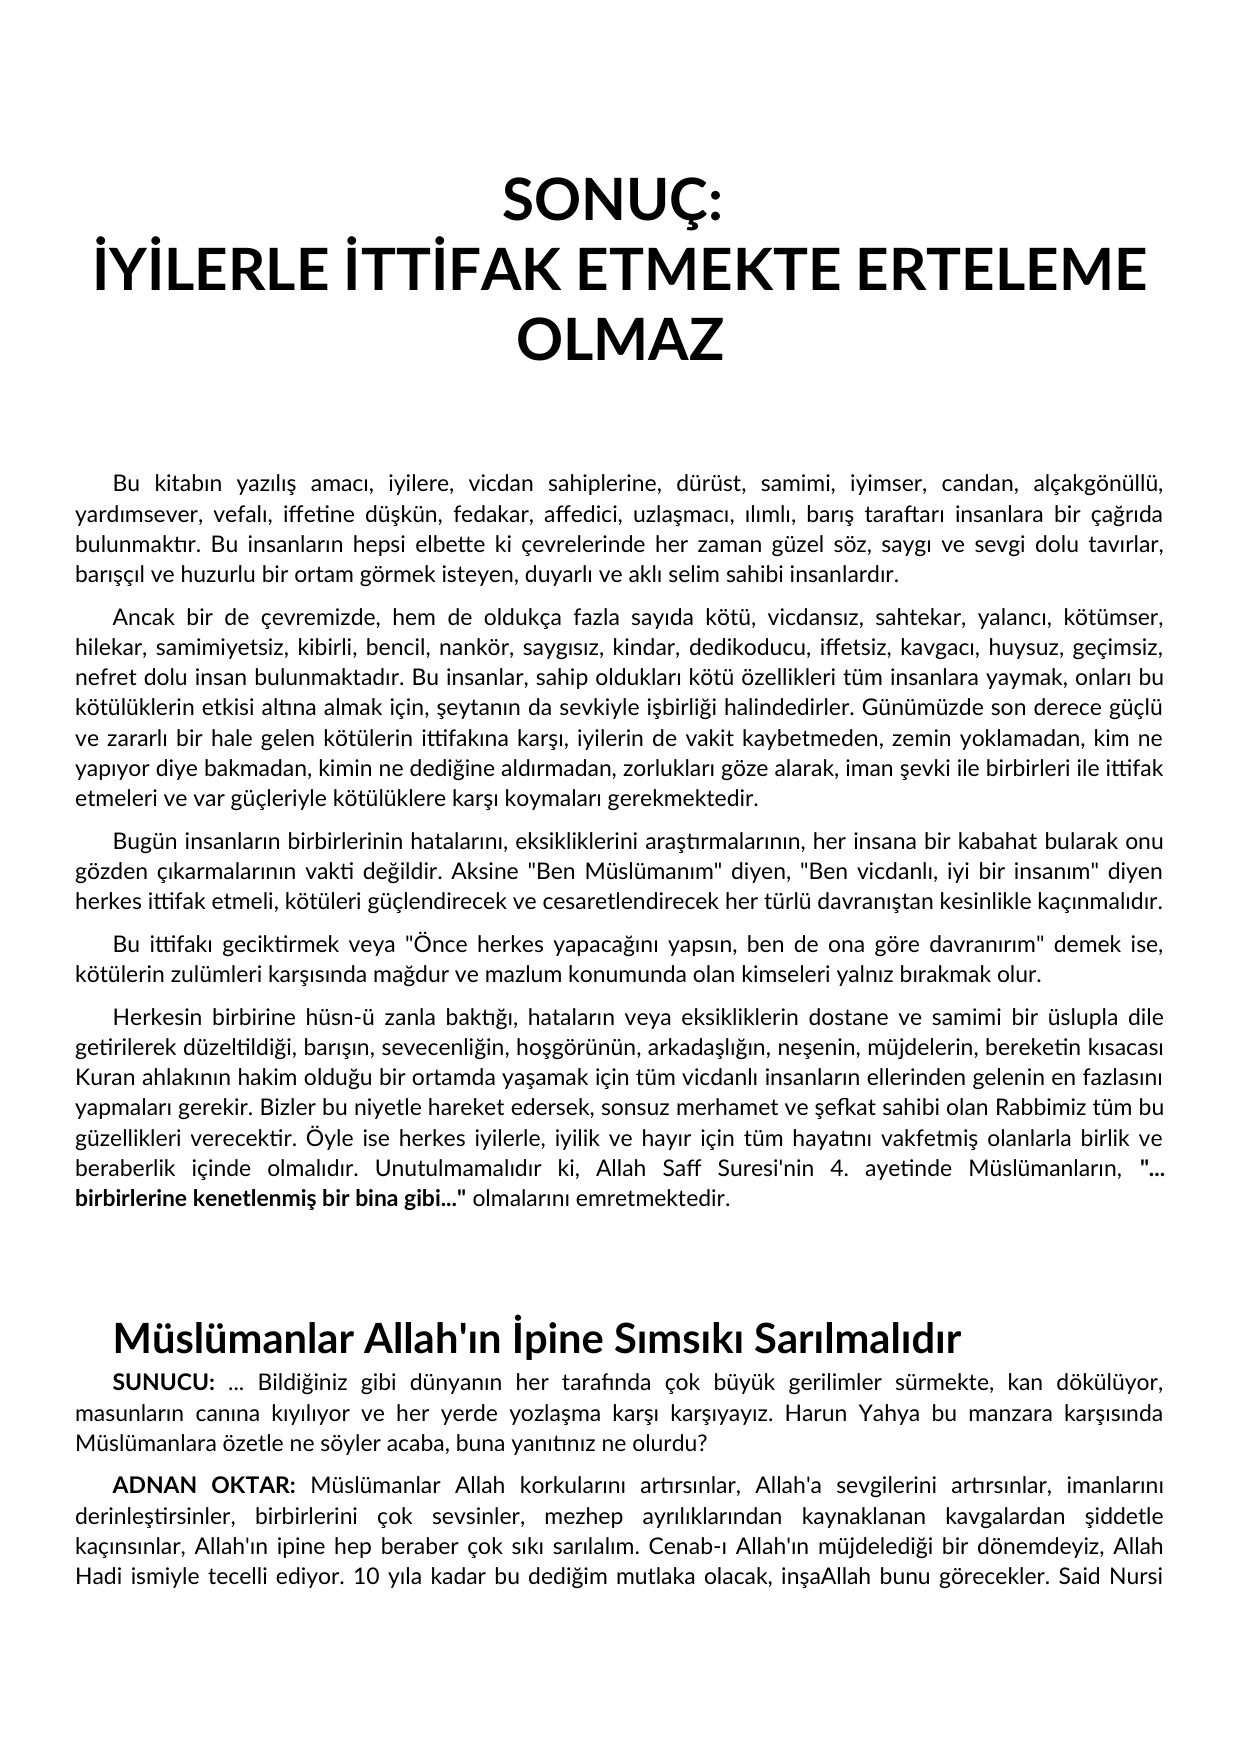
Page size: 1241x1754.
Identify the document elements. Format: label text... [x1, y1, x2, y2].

text Bu kitabın yazılış amacı, iyilere, vicdan sahiplerine, dürüst, samimi, iyimser, candan, alçakgönüllü, yardımsever, vefalı, iffetine düşkün, fedakar, affedici, uzlaşmacı, ılımlı, barış taraftarı insanlara bir çağrıda bulunmaktır. Bu insanların hepsi elbette ki çevrelerinde her zaman güzel söz, saygı ve sevgi dolu tavırlar, barışçıl ve huzurlu bir ortam görmek isteyen, duyarlı ve aklı selim sahibi insanlardır. [75, 469, 1165, 587]
text Bu ittifakı geciktirmek veya "Önce herkes yapacağını yapsın, ben de ona göre davranırım" demek ise, kötülerin zulümleri karşısında mağdur ve mazlum konumunda olan kimseleri yalnız bırakmak olur. [75, 929, 1165, 987]
text Bugün insanların birbirlerinin hatalarını, eksikliklerini araştırmalarının, her insana bir kabahat bularak onu gözden çıkarmalarının vakti değildir. Aksine "Ben Müslümanım" diyen, "Ben vicdanlı, iyi bir insanım" diyen herkes ittifak etmeli, kötüleri güçlendirecek ve cesaretlendirecek her türlü davranıştan kesinlikle kaçınmalıdır. [75, 826, 1165, 914]
text SUNUCU: ... Bildiğiniz gibi dünyanın her tarafında çok büyük gerilimler sürmekte, kan dökülüyor, masunların canına kıyılıyor ve her yerde yozlaşma karşı karşıyayız. Harun Yahya bu manzara karşısında Müslümanlara özetle ne söyler acaba, buna yanıtınız ne olurdu? [75, 1368, 1165, 1456]
subtitle Müslümanlar Allah'ın İpine Sımsıkı Sarılmalıdır [112, 1312, 1165, 1362]
subtitle SONUÇ: İYİLERLE İTTİFAK ETMEKTE ERTELEME OLMAZ [75, 162, 1165, 372]
text ADNAN OKTAR: Müslümanlar Allah korkularını artırsınlar, Allah'a sevgilerini artırsınlar, imanlarını derinleştirsinler, birbirlerini çok sevsinler, mezhep ayrılıklarından kaynaklanan kavgalardan şiddetle kaçınsınlar, Allah'ın ipine hep beraber çok sıkı sarılalım. Cenab-ı Allah'ın müjdelediği bir dönemdeyiz, Allah Hadi ismiyle tecelli ediyor. 10 yıla kadar bu dediğim mutlaka olacak, inşaAllah bunu görecekler. Said Nursi [75, 1471, 1165, 1589]
text Herkesin birbirine hüsn-ü zanla baktığı, hataların veya eksikliklerin dostane ve samimi bir üslupla dile getirilerek düzeltildiği, barışın, sevecenliğin, hoşgörünün, arkadaşlığın, neşenin, müjdelerin, bereketin kısacası Kuran ahlakının hakim olduğu bir ortamda yaşamak için tüm vicdanlı insanların ellerinden gelenin en fazlasını yapmaları gerekir. Bizler bu niyetle hareket edersek, sonsuz merhamet ve şefkat sahibi olan Rabbimiz tüm bu güzellikleri verecektir. Öyle ise herkes iyilerle, iyilik ve hayır için tüm hayatını vakfetmiş olanlarla birlik ve beraberlik içinde olmalıdır. Unutulmamalıdır ki, Allah Saff Suresi'nin 4. ayetinde Müslümanların, "... birbirlerine kenetlenmiş bir bina gibi..." olmalarını emretmektedir. [75, 1002, 1165, 1211]
text Ancak bir de çevremizde, hem de oldukça fazla sayıda kötü, vicdansız, sahtekar, yalancı, kötümser, hilekar, samimiyetsiz, kibirli, bencil, nankör, saygısız, kindar, dedikoducu, iffetsiz, kavgacı, huysuz, geçimsiz, nefret dolu insan bulunmaktadır. Bu insanlar, sahip oldukları kötü özellikleri tüm insanlara yaymak, onları bu kötülüklerin etkisi altına almak için, şeytanın da sevkiyle işbirliği halindedirler. Günümüzde son derece güçlü ve zararlı bir hale gelen kötülerin ittifakına karşı, iyilerin de vakit kaybetmeden, zemin yoklamadan, kim ne yapıyor diye bakmadan, kimin ne dediğine aldırmadan, zorlukları göze alarak, iman şevki ile birbirleri ile ittifak etmeleri ve var güçleriyle kötülüklere karşı koymaları gerekmektedir. [75, 602, 1165, 811]
